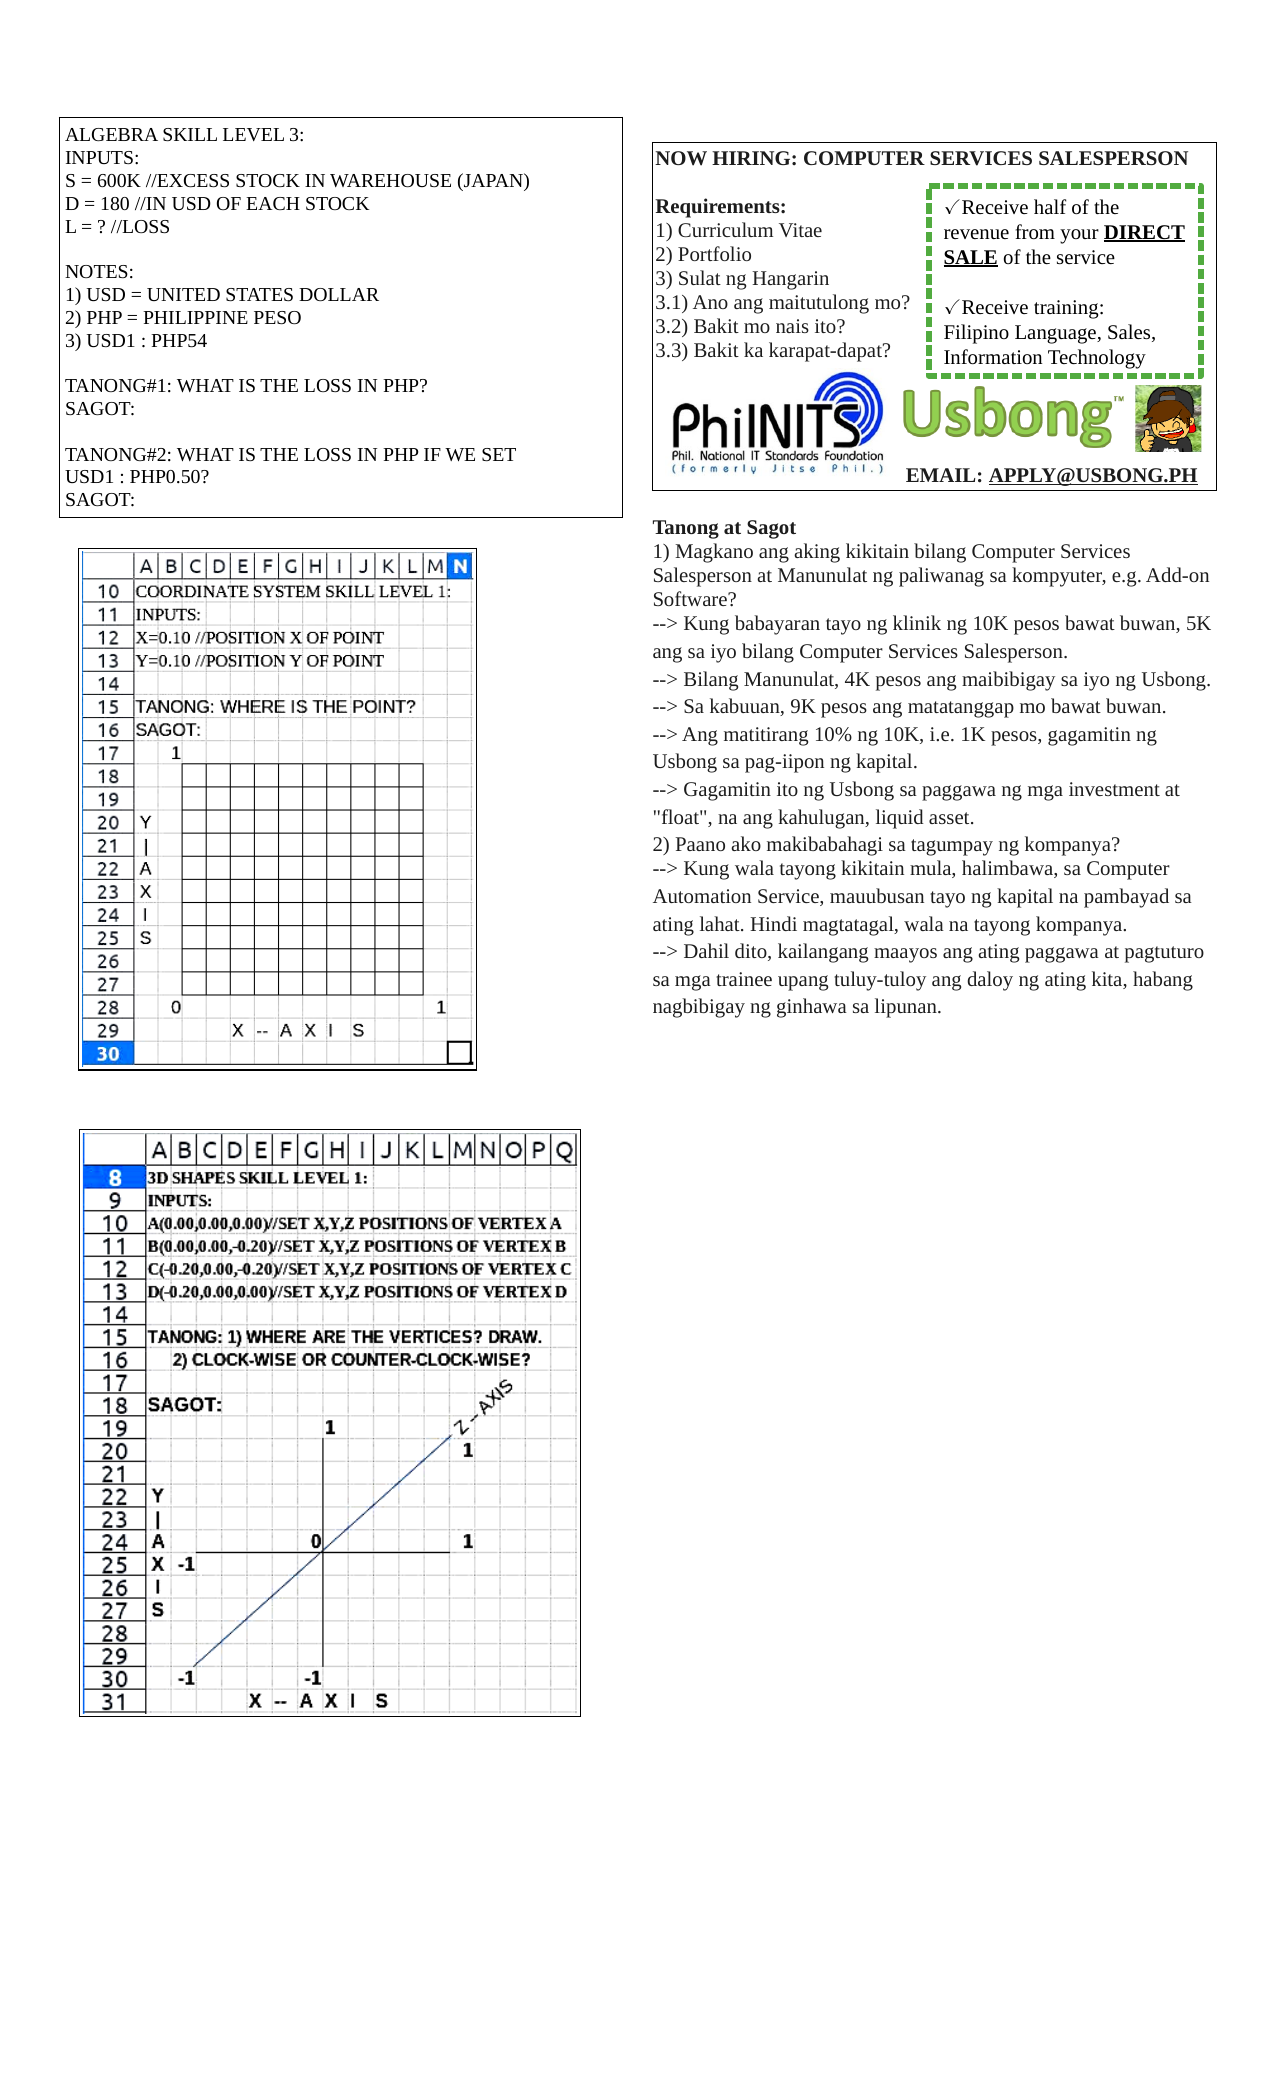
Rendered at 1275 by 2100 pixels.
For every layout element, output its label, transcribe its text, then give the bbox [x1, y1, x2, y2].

table_header ALGEBRA SKILL LEVEL 3: INPUTS: S = 600K //EXCESS STOCK IN WAREHOUSE (JAPAN) D = 180 //IN USD OF EACH STOCK L = ? //LOSS NOTES: 1) USD = UNITED STATES DOLLAR 2) PHP = PHILIPPINE PESO 3) USD1 : PHP54 TANONG#1: WHAT IS THE LOSS IN PHP? SAGOT: TANONG#2: WHAT IS THE LOSS IN PHP IF WE SET USD1 : PHP0.50? SAGOT: [60, 118, 622, 517]
subtitle Tanong at Sagot [652, 515, 1216, 539]
picture [82, 1133, 578, 1714]
text --> Kung wala tayong kikitain mula, halimbawa, sa Computer Automation Service, mauubusan tayo ng kapital na pambayad sa ating lahat. Hindi magtatagal, wala na tayong kompanya. --> Dahil dito, kailangang maayos ang ating paggawa at pagtuturo sa mga trainee upang tuluy-tuloy ang daloy ng ating kita, habang nagbibigay ng ginhawa sa lipunan. [652, 856, 1216, 1018]
subtitle 2) Paano ako makibabahagi sa tagumpay ng kompanya? [652, 832, 1216, 856]
subtitle 1) Magkano ang aking kikitain bilang Computer Services Salesperson at Manunulat ng paliwanag sa kompyuter, e.g. Add-on Software? [652, 539, 1216, 611]
picture [1135, 385, 1202, 452]
table_header NOW HIRING: COMPUTER SERVICES SALESPERSON Requirements: 1) Curriculum Vitae 2) Portfolio 3) Sulat ng Hangarin 3.1) Ano ang maitutulong mo? 3.2) Bakit mo nais ito? 3.3) Bakit ka karapat-dapat? EMAIL: APPLY@USBONG.PH [653, 143, 1216, 490]
picture [82, 551, 474, 1067]
text --> Kung babayaran tayo ng klinik ng 10K pesos bawat buwan, 5K ang sa iyo bilang Computer Services Salesperson. --> Bilang Manunulat, 4K pesos ang maibibigay sa iyo ng Usbong. --> Sa kabuuan, 9K pesos ang matatanggap mo bawat buwan. --> Ang matitirang 10% ng 10K, i.e. 1K pesos, gagamitin ng Usbong sa pag-iipon ng kapital. --> Gagamitin ito ng Usbong sa paggawa ng mga investment at "float", na ang kahulugan, liquid asset. [652, 611, 1216, 829]
picture [665, 368, 890, 477]
picture [903, 386, 1124, 448]
